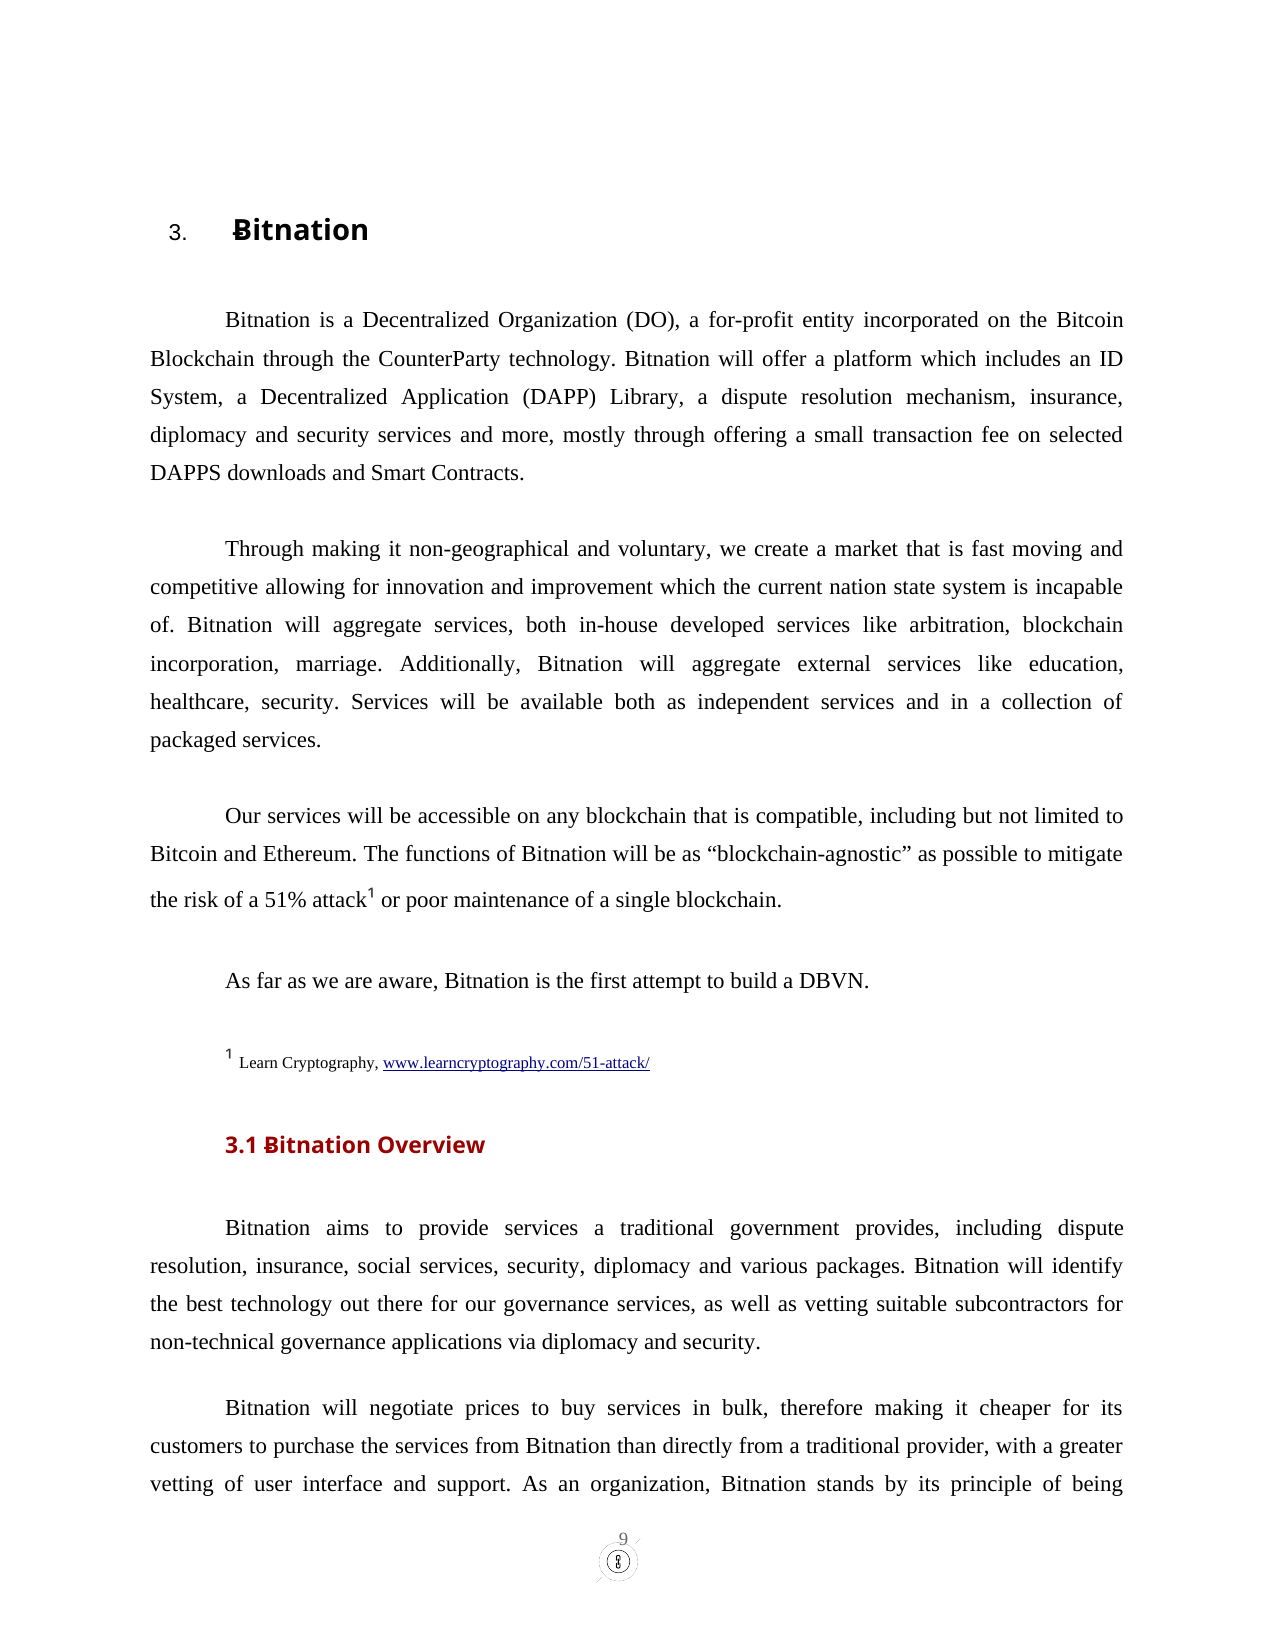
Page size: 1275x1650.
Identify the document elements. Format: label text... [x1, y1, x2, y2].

text ¹ Learn Cryptography, www.learncryptography.com/51-attack/ [150, 1044, 1125, 1075]
text As far as we are aware, Bitnation is the first attempt to build a DBVN. [150, 968, 1125, 993]
text 3.1 Ƀitnation Overview [150, 1129, 1125, 1161]
list Ƀitnation [150, 209, 1125, 249]
picture [592, 1536, 645, 1589]
text Our services will be accessible on any blockchain that is compatible, including but not limited to Bitcoin and Ethereum. The functions of Bitnation will be as “blockchain-agnostic” as possible to mitigate the risk of a 51% attack¹ or poor maintenance of a single blockchain. [150, 803, 1125, 914]
text Bitnation is a Decentralized Organization (DO), a for-profit entity incorporated on the Bitcoin Blockchain through the CounterParty technology. Bitnation will offer a platform which includes an ID System, a Decentralized Application (DAPP) Library, a dispute resolution mechanism, insurance, diplomacy and security services and more, mostly through offering a small transaction fee on selected DAPPS downloads and Smart Contracts. [150, 307, 1125, 485]
text Through making it non-geographical and voluntary, we create a market that is fast moving and competitive allowing for innovation and improvement which the current nation state system is incapable of. Bitnation will aggregate services, both in-house developed services like arbitration, blockchain incorporation, marriage. Additionally, Bitnation will aggregate external services like education, healthcare, security. Services will be available both as independent services and in a collection of packaged services. [150, 536, 1125, 752]
text Bitnation will negotiate prices to buy services in bulk, therefore making it cheaper for its customers to purchase the services from Bitnation than directly from a traditional provider, with a greater vetting of user interface and support. As an organization, Bitnation stands by its principle of being [150, 1395, 1125, 1496]
text Bitnation aims to provide services a traditional government provides, including dispute resolution, insurance, social services, security, diplomacy and various packages. Bitnation will identify the best technology out there for our governance services, as well as vetting suitable subcontractors for non-technical governance applications via diplomacy and security. [150, 1215, 1125, 1354]
